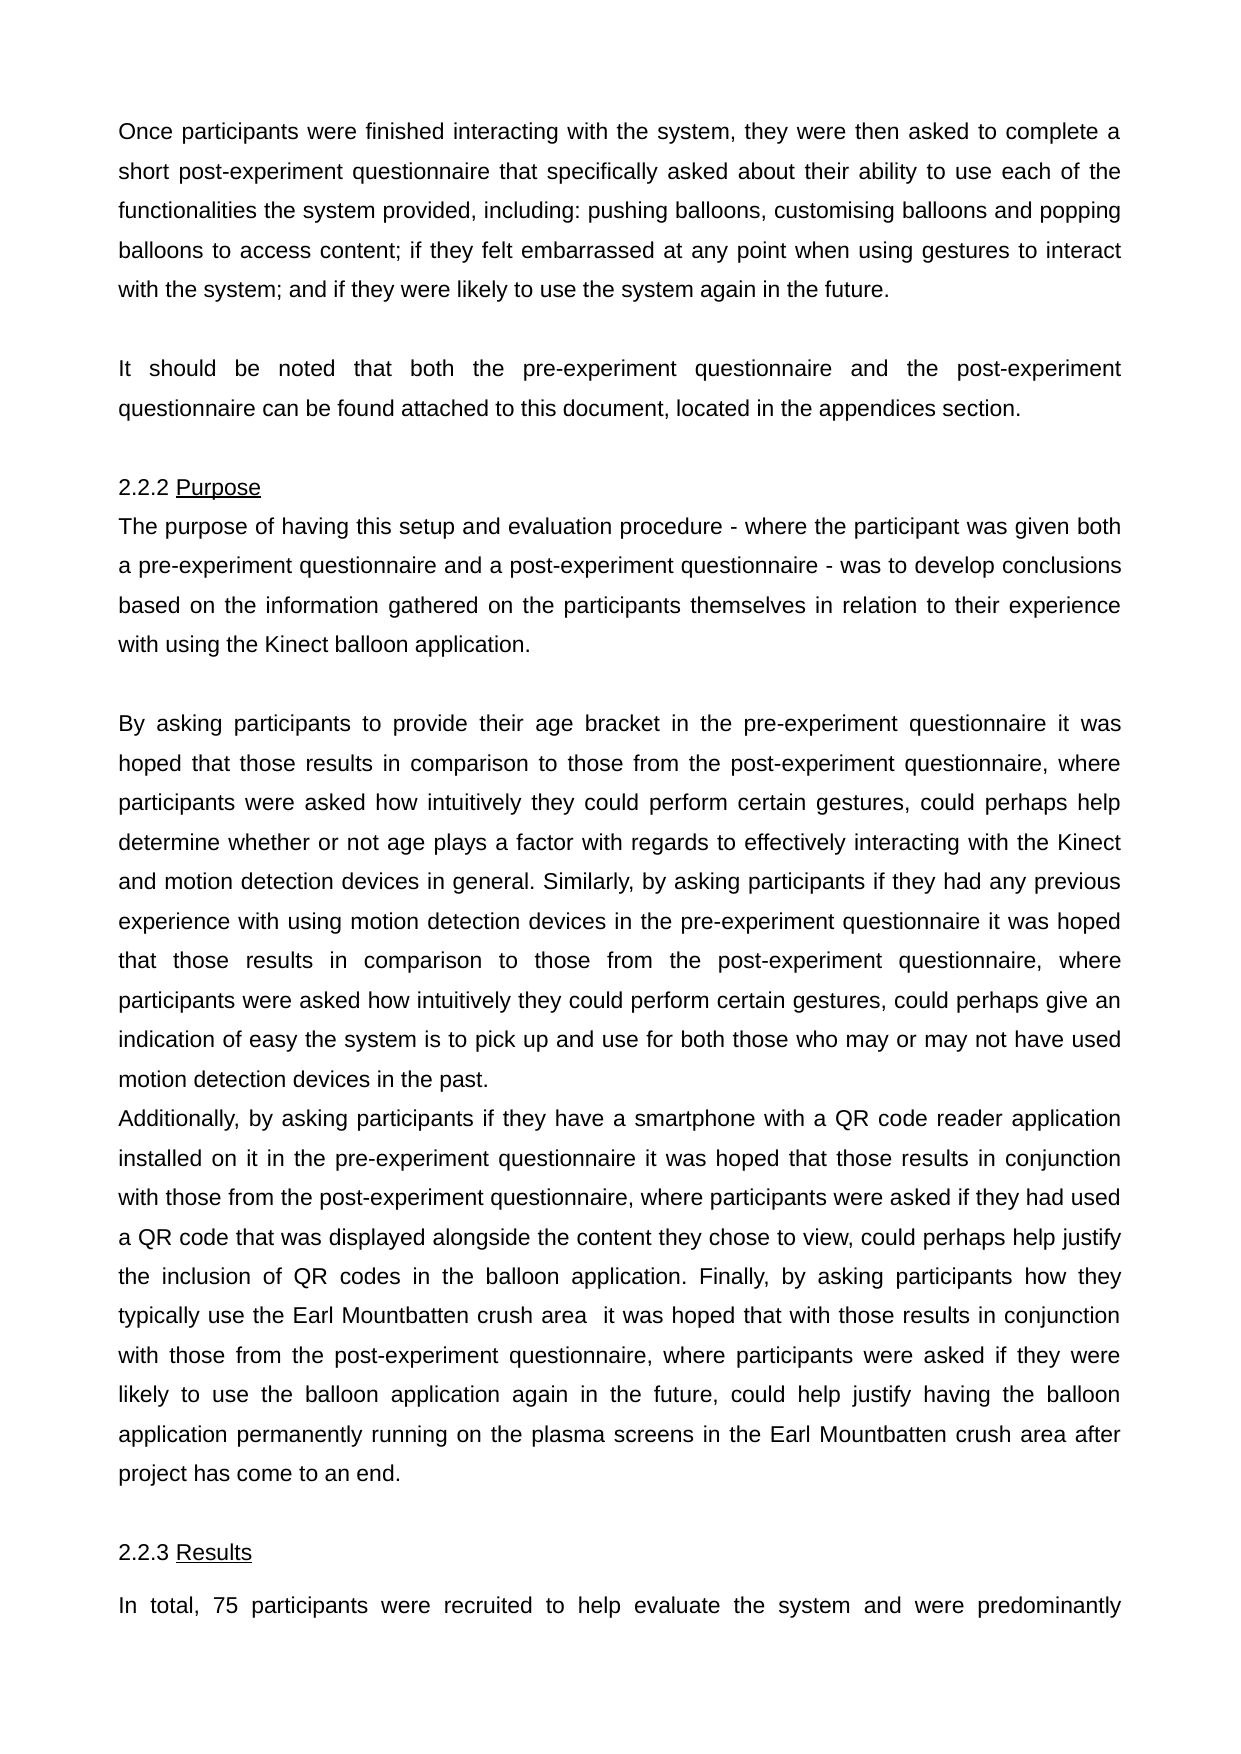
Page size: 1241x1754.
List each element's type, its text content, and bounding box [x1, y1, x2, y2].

text It should be noted that both the pre-experiment questionnaire and the post-experiment questionnaire can be found attached to this document, located in the appendices section. [118, 355, 1122, 421]
text By asking participants to provide their age bracket in the pre-experiment questionnaire it was hoped that those results in comparison to those from the post-experiment questionnaire, where participants were asked how intuitively they could perform certain gestures, could perhaps help determine whether or not age plays a factor with regards to effectively interacting with the Kinect and motion detection devices in general. Similarly, by asking participants if they had any previous experience with using motion detection devices in the pre-experiment questionnaire it was hoped that those results in comparison to those from the post-experiment questionnaire, where participants were asked how intuitively they could perform certain gestures, could perhaps give an indication of easy the system is to pick up and use for both those who may or may not have used motion detection devices in the past. [118, 710, 1122, 1092]
text Additionally, by asking participants if they have a smartphone with a QR code reader application installed on it in the pre-experiment questionnaire it was hoped that those results in conjunction with those from the post-experiment questionnaire, where participants were asked if they had used a QR code that was displayed alongside the content they chose to view, could perhaps help justify the inclusion of QR codes in the balloon application. Finally, by asking participants how they typically use the Earl Mountbatten crush area it was hoped that with those results in conjunction with those from the post-experiment questionnaire, where participants were asked if they were likely to use the balloon application again in the future, could help justify having the balloon application permanently running on the plasma screens in the Earl Mountbatten crush area after project has come to an end. [118, 1105, 1122, 1487]
text Once participants were finished interacting with the system, they were then asked to complete a short post-experiment questionnaire that specifically asked about their ability to use each of the functionalities the system provided, including: pushing balloons, customising balloons and popping balloons to access content; if they felt embarrassed at any point when using gestures to interact with the system; and if they were likely to use the system again in the future. [118, 118, 1122, 302]
text The purpose of having this setup and evaluation procedure - where the participant was given both a pre-experiment questionnaire and a post-experiment questionnaire - was to develop conclusions based on the information gathered on the participants themselves in relation to their experience with using the Kinect balloon application. [118, 513, 1122, 658]
text 2.2.2 Purpose [118, 473, 1122, 500]
text 2.2.3 Results [118, 1539, 1122, 1566]
text In total, 75 participants were recruited to help evaluate the system and were predominantly [118, 1592, 1122, 1618]
